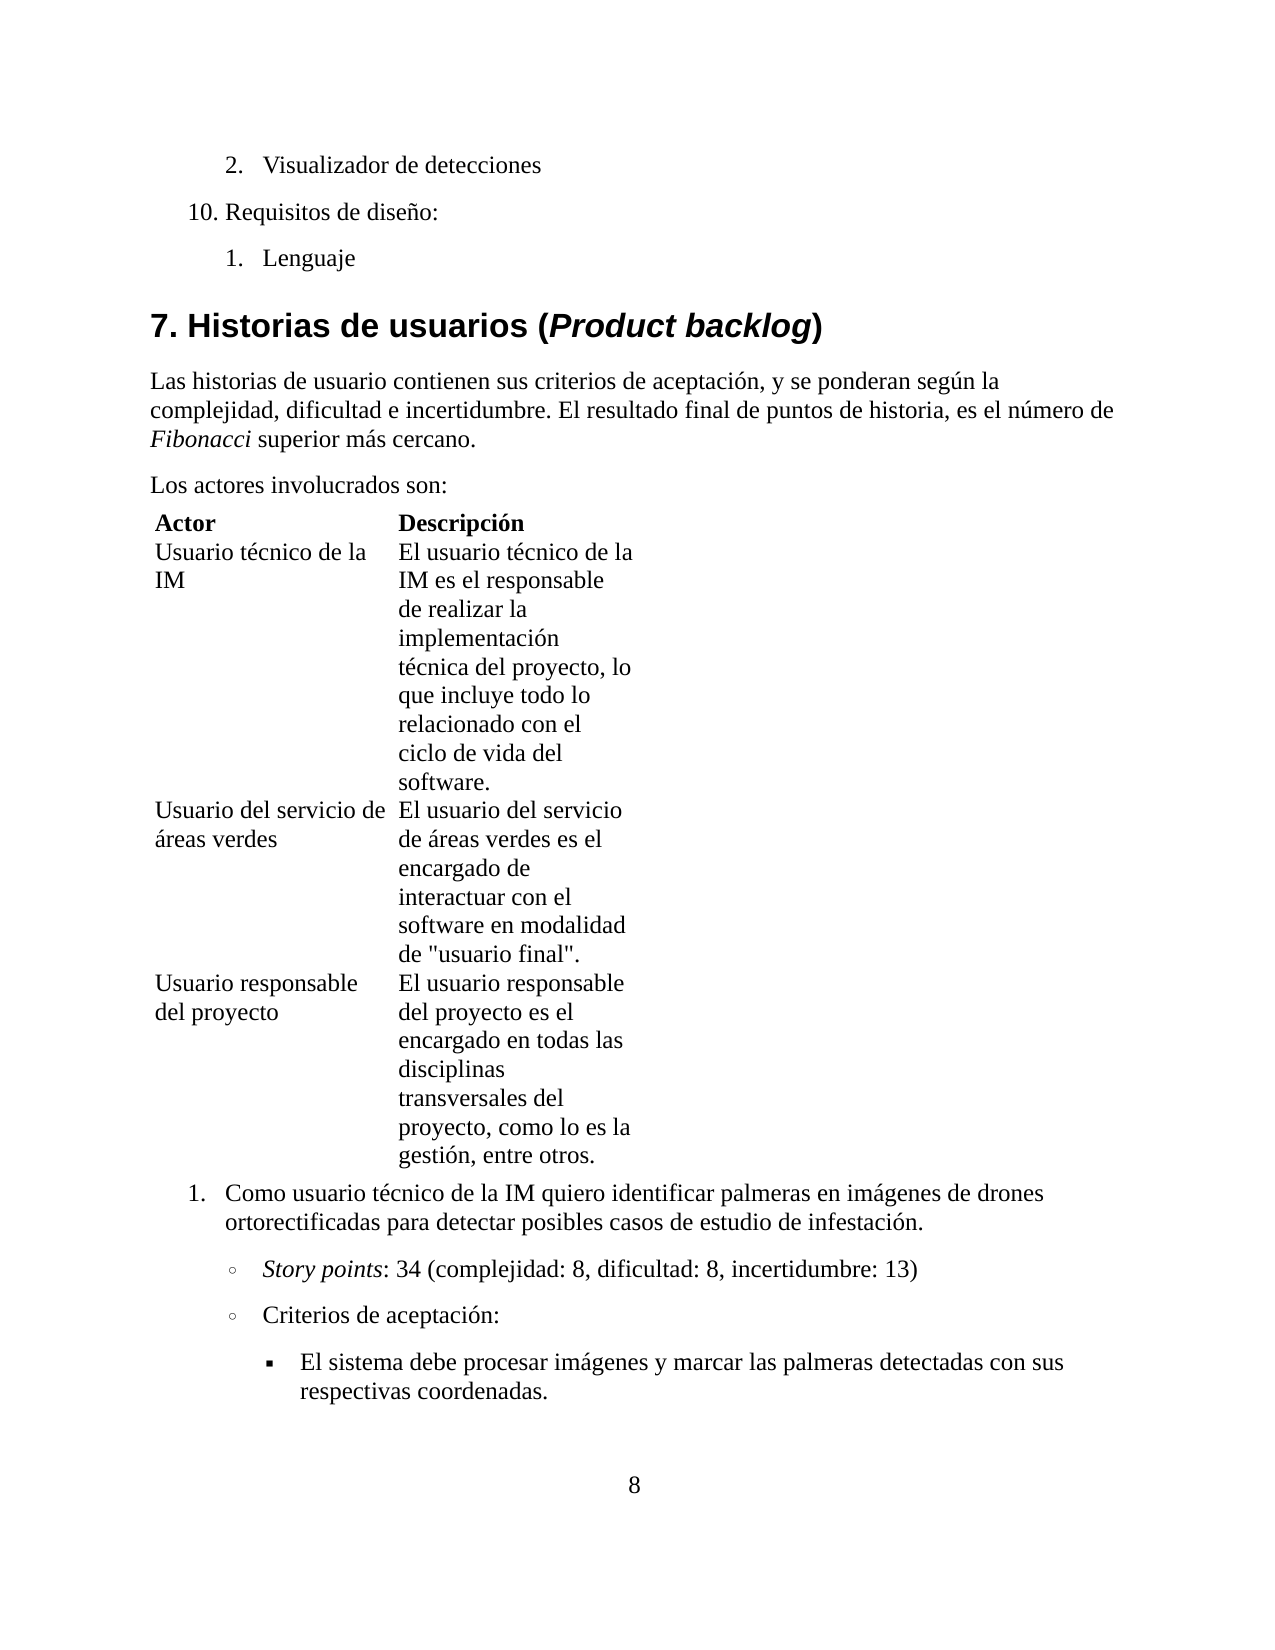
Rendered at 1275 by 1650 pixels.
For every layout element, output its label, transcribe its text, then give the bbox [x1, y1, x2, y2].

table_cell El usuario del servicio de áreas verdes es el encargado de interactuar con el software en modalidad de "usuario final". [394, 796, 637, 968]
table_header [881, 508, 1125, 537]
table_cell Usuario responsable del proyecto [150, 968, 394, 1169]
text Las historias de usuario contienen sus criterios de aceptación, y se ponderan según la complejidad, dificultad e incertidumbre. El resultado final de puntos de historia, es el número de Fibonacci superior más cercano. [150, 366, 1125, 452]
table_cell [881, 796, 1125, 968]
table_header Descripción [394, 508, 637, 537]
list Criterios de aceptación: [225, 1300, 1125, 1329]
list Story points: 34 (complejidad: 8, dificultad: 8, incertidumbre: 13) [225, 1254, 1125, 1282]
text Los actores involucrados son: [150, 470, 1125, 499]
list El sistema debe procesar imágenes y marcar las palmeras detectadas con sus respectivas coordenadas. [262, 1347, 1125, 1404]
table_cell Usuario técnico de la IM [150, 537, 394, 796]
table_cell [881, 537, 1125, 796]
table_header Actor [150, 508, 394, 537]
list Lenguaje [225, 243, 1125, 272]
table_cell [638, 537, 881, 796]
table_cell [881, 968, 1125, 1169]
table_cell Usuario del servicio de áreas verdes [150, 796, 394, 968]
table_cell El usuario técnico de la IM es el responsable de realizar la implementación técnica del proyecto, lo que incluye todo lo relacionado con el ciclo de vida del software. [394, 537, 637, 796]
list Como usuario técnico de la IM quiero identificar palmeras en imágenes de drones ortorectificadas para detectar posibles casos de estudio de infestación. [187, 1178, 1125, 1236]
table_cell El usuario responsable del proyecto es el encargado en todas las disciplinas transversales del proyecto, como lo es la gestión, entre otros. [394, 968, 637, 1169]
table_cell [638, 796, 881, 968]
table_header [638, 508, 881, 537]
subtitle 7. Historias de usuarios (Product backlog) [150, 306, 1125, 345]
list Requisitos de diseño: [187, 197, 1125, 225]
list Visualizador de detecciones [225, 150, 1125, 179]
table_cell [638, 968, 881, 1169]
